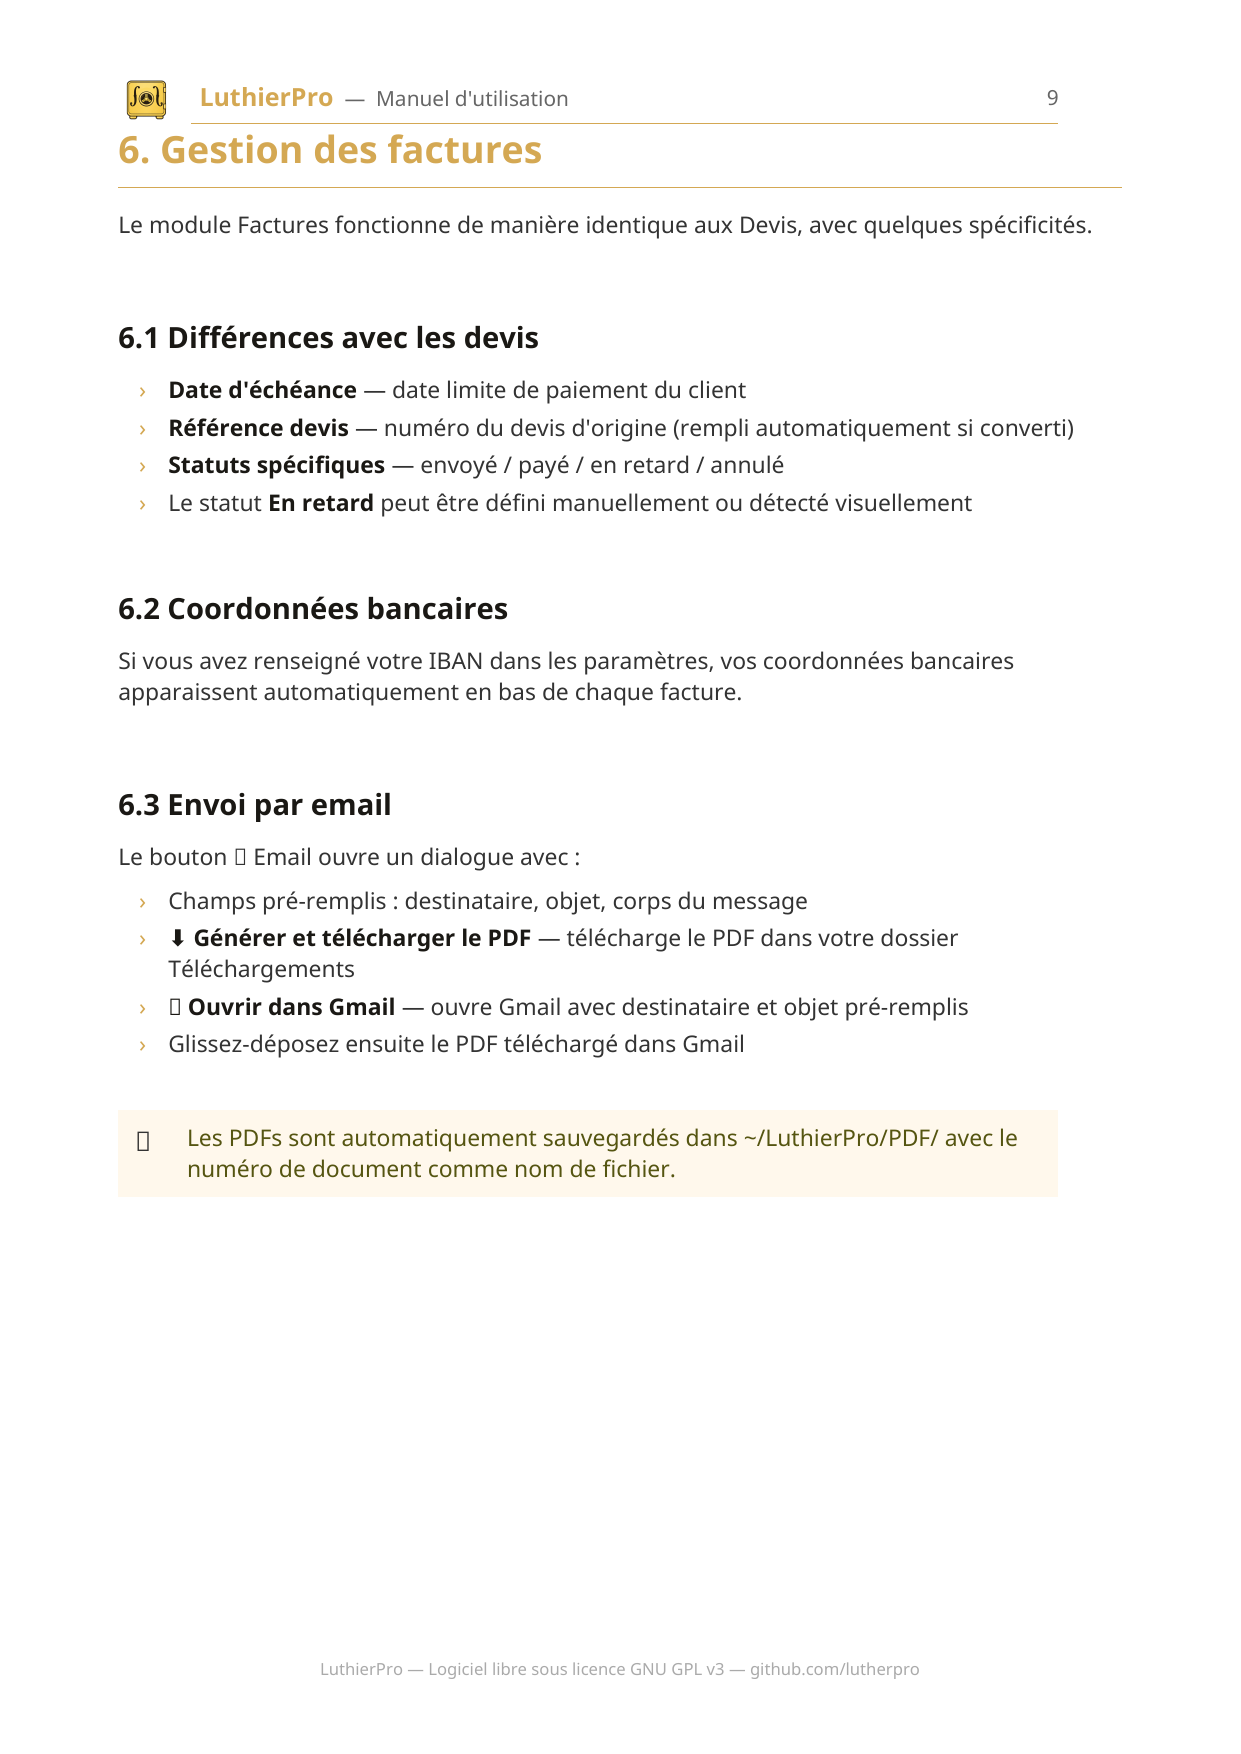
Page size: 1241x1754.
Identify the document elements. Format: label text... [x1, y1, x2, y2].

list Date d'échéance — date limite de paiement du client [139, 374, 1122, 405]
text Le bouton 📧 Email ouvre un dialogue avec : [118, 841, 1122, 872]
list Le statut En retard peut être défini manuellement ou détecté visuellement [139, 487, 1122, 518]
text Le module Factures fonctionne de manière identique aux Devis, avec quelques spécificités. [118, 209, 1122, 241]
list ⬇️ Générer et télécharger le PDF — télécharge le PDF dans votre dossier Téléchargements [139, 922, 1122, 985]
list Référence devis — numéro du devis d'origine (rempli automatiquement si converti) [139, 412, 1122, 443]
table_header Les PDFs sont automatiquement sauvegardés dans ~/LuthierPro/PDF/ avec le numéro de document comme nom de fichier. [181, 1110, 1058, 1197]
subtitle 6.1 Différences avec les devis [118, 318, 1122, 357]
picture [126, 80, 167, 120]
subtitle 6. Gestion des factures [118, 123, 1122, 187]
table_header 💡 [118, 1110, 181, 1197]
list Champs pré-remplis : destinataire, objet, corps du message [139, 885, 1122, 916]
subtitle 6.2 Coordonnées bancaires [118, 589, 1122, 628]
list Statuts spécifiques — envoyé / payé / en retard / annulé [139, 449, 1122, 480]
list 📧 Ouvrir dans Gmail — ouvre Gmail avec destinataire et objet pré-remplis [139, 991, 1122, 1022]
subtitle 6.3 Envoi par email [118, 784, 1122, 824]
text Si vous avez renseigné votre IBAN dans les paramètres, vos coordonnées bancaires apparaissent automatiquement en bas de chaque facture. [118, 645, 1122, 707]
list Glissez-déposez ensuite le PDF téléchargé dans Gmail [139, 1028, 1122, 1060]
